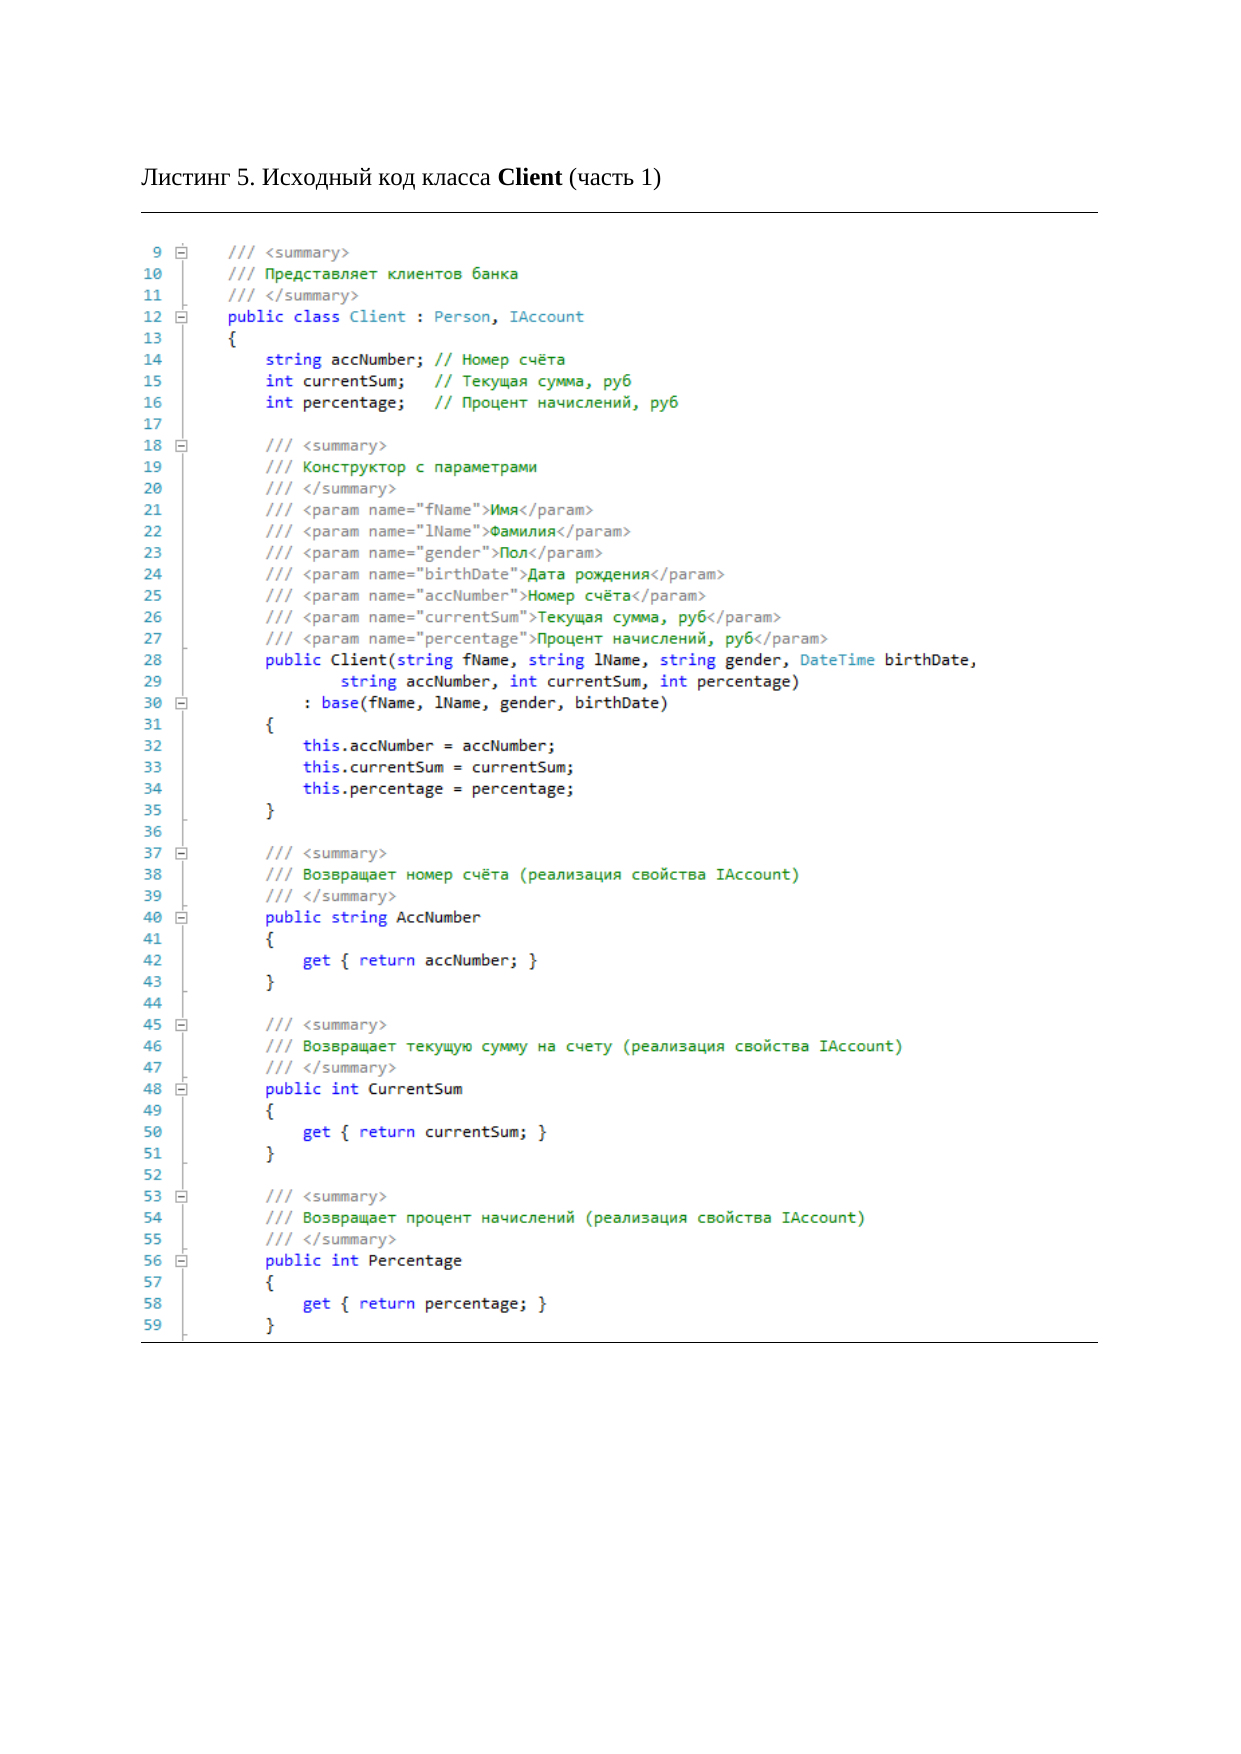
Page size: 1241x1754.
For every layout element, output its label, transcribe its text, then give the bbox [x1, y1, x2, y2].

picture [142, 243, 976, 1341]
table_header Листинг 5. Исходный код класса Client (часть 1) [141, 162, 1098, 212]
table_cell [141, 213, 1098, 1342]
